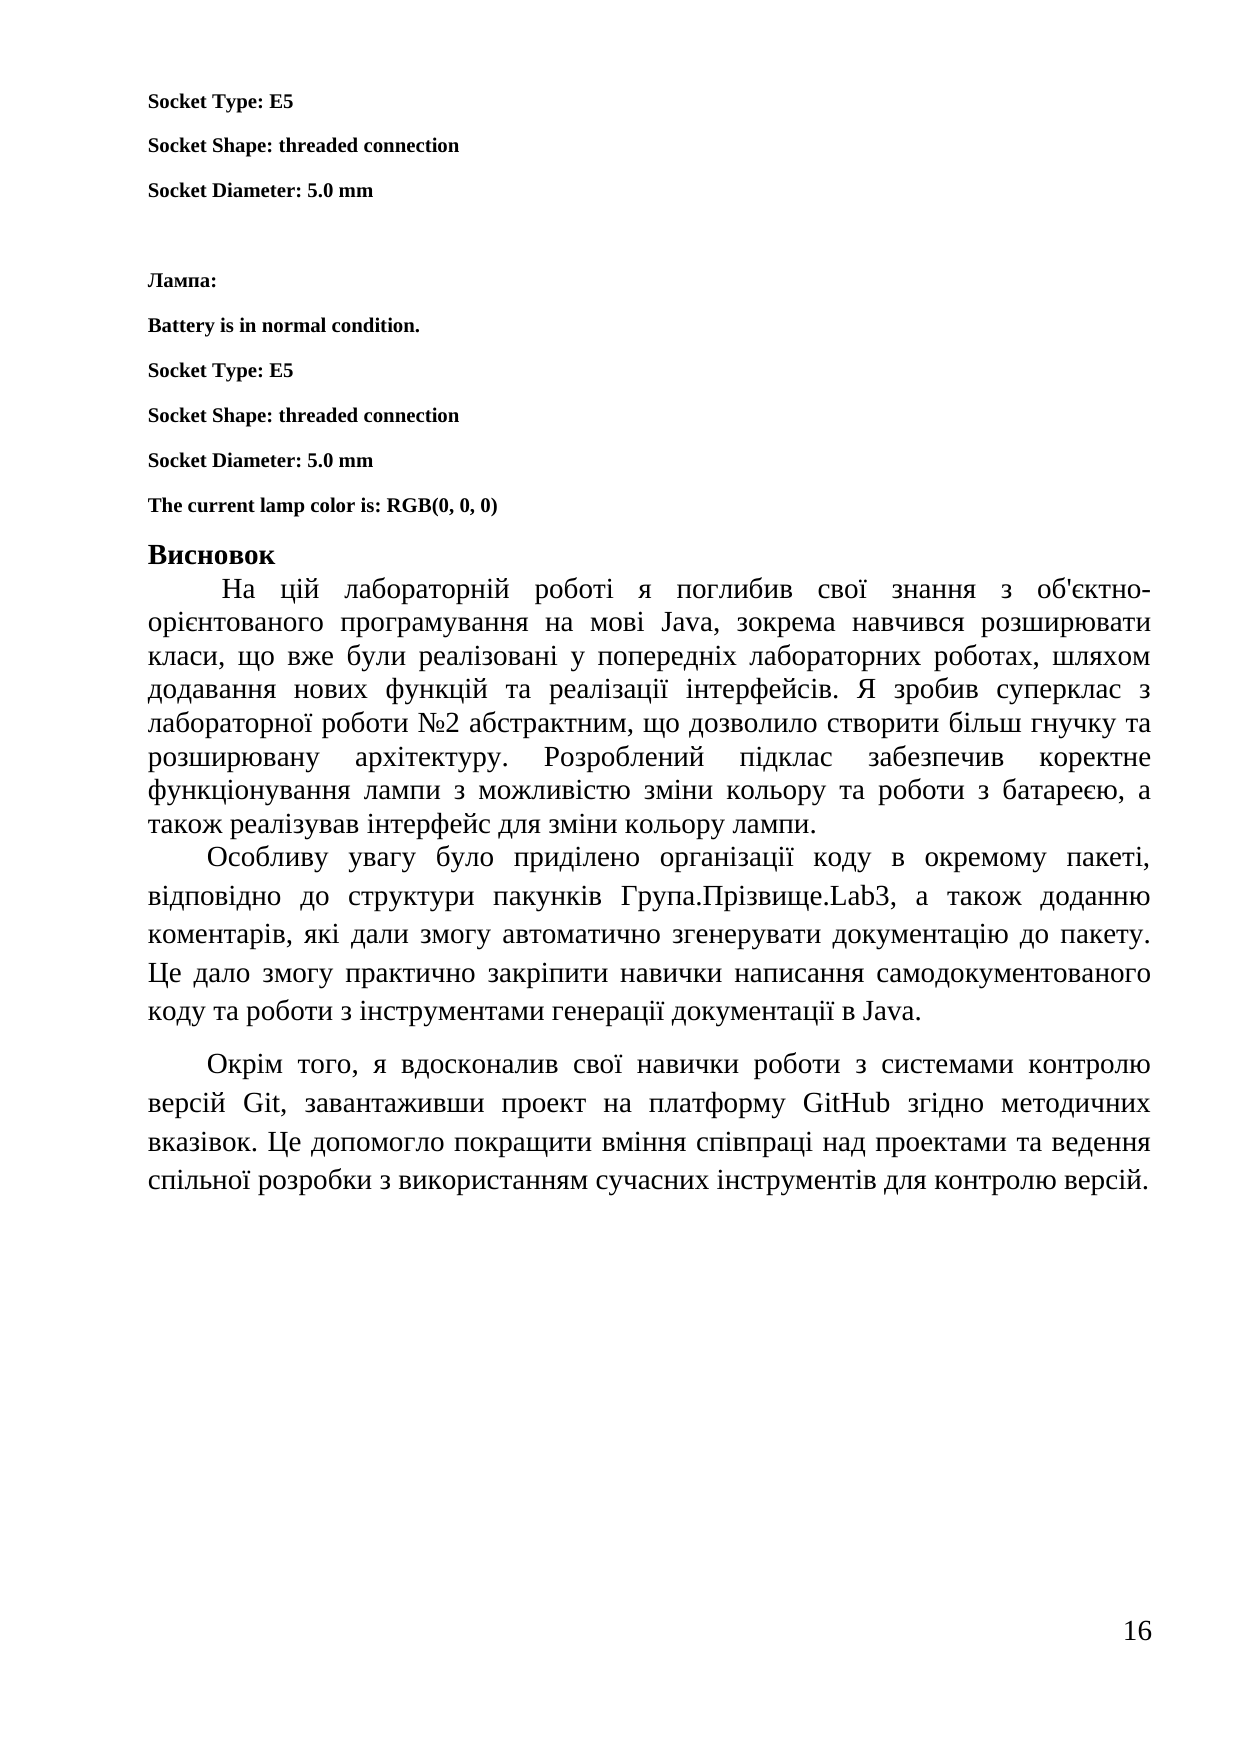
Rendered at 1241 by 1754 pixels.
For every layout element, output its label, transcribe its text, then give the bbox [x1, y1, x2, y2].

text Battery is in normal condition. [148, 313, 1152, 337]
text Socket Diameter: 5.0 mm [148, 448, 1152, 472]
text Socket Type: E5 [148, 88, 1152, 113]
text Окрім того, я вдосконалив свої навички роботи з системами контролю версій Git, завантаживши проект на платформу GitHub згідно методичних вказівок. Це допомогло покращити вміння співпраці над проектами та ведення спільної розробки з використанням сучасних інструментів для контролю версій. [148, 1047, 1152, 1196]
text Висновок [148, 537, 1152, 571]
text Socket Diameter: 5.0 mm [148, 178, 1152, 202]
text На цій лабораторній роботі я поглибив свої знання з об'єктно-орієнтованого програмування на мові Java, зокрема навчився розширювати класи, що вже були реалізовані у попередніх лабораторних роботах, шляхом додавання нових функцій та реалізації інтерфейсів. Я зробив суперклас з лабораторної роботи №2 абстрактним, що дозволило створити більш гнучку та розширювану архітектуру. Розроблений підклас забезпечив коректне функціонування лампи з можливістю зміни кольору та роботи з батареєю, а також реалізував інтерфейс для зміни кольору лампи. [148, 571, 1152, 839]
text Socket Type: E5 [148, 358, 1152, 382]
text Socket Shape: threaded connection [148, 403, 1152, 427]
text Socket Shape: threaded connection [148, 133, 1152, 157]
text Лампа: [148, 268, 1152, 292]
text The current lamp color is: RGB(0, 0, 0) [148, 493, 1152, 517]
text Особливу увагу було приділено організації коду в окремому пакеті, відповідно до структури пакунків Група.Прізвище.Lab3, а також доданню коментарів, які дали змогу автоматично згенерувати документацію до пакету. Це дало змогу практично закріпити навички написання самодокументованого коду та роботи з інструментами генерації документації в Java. [148, 839, 1152, 1027]
